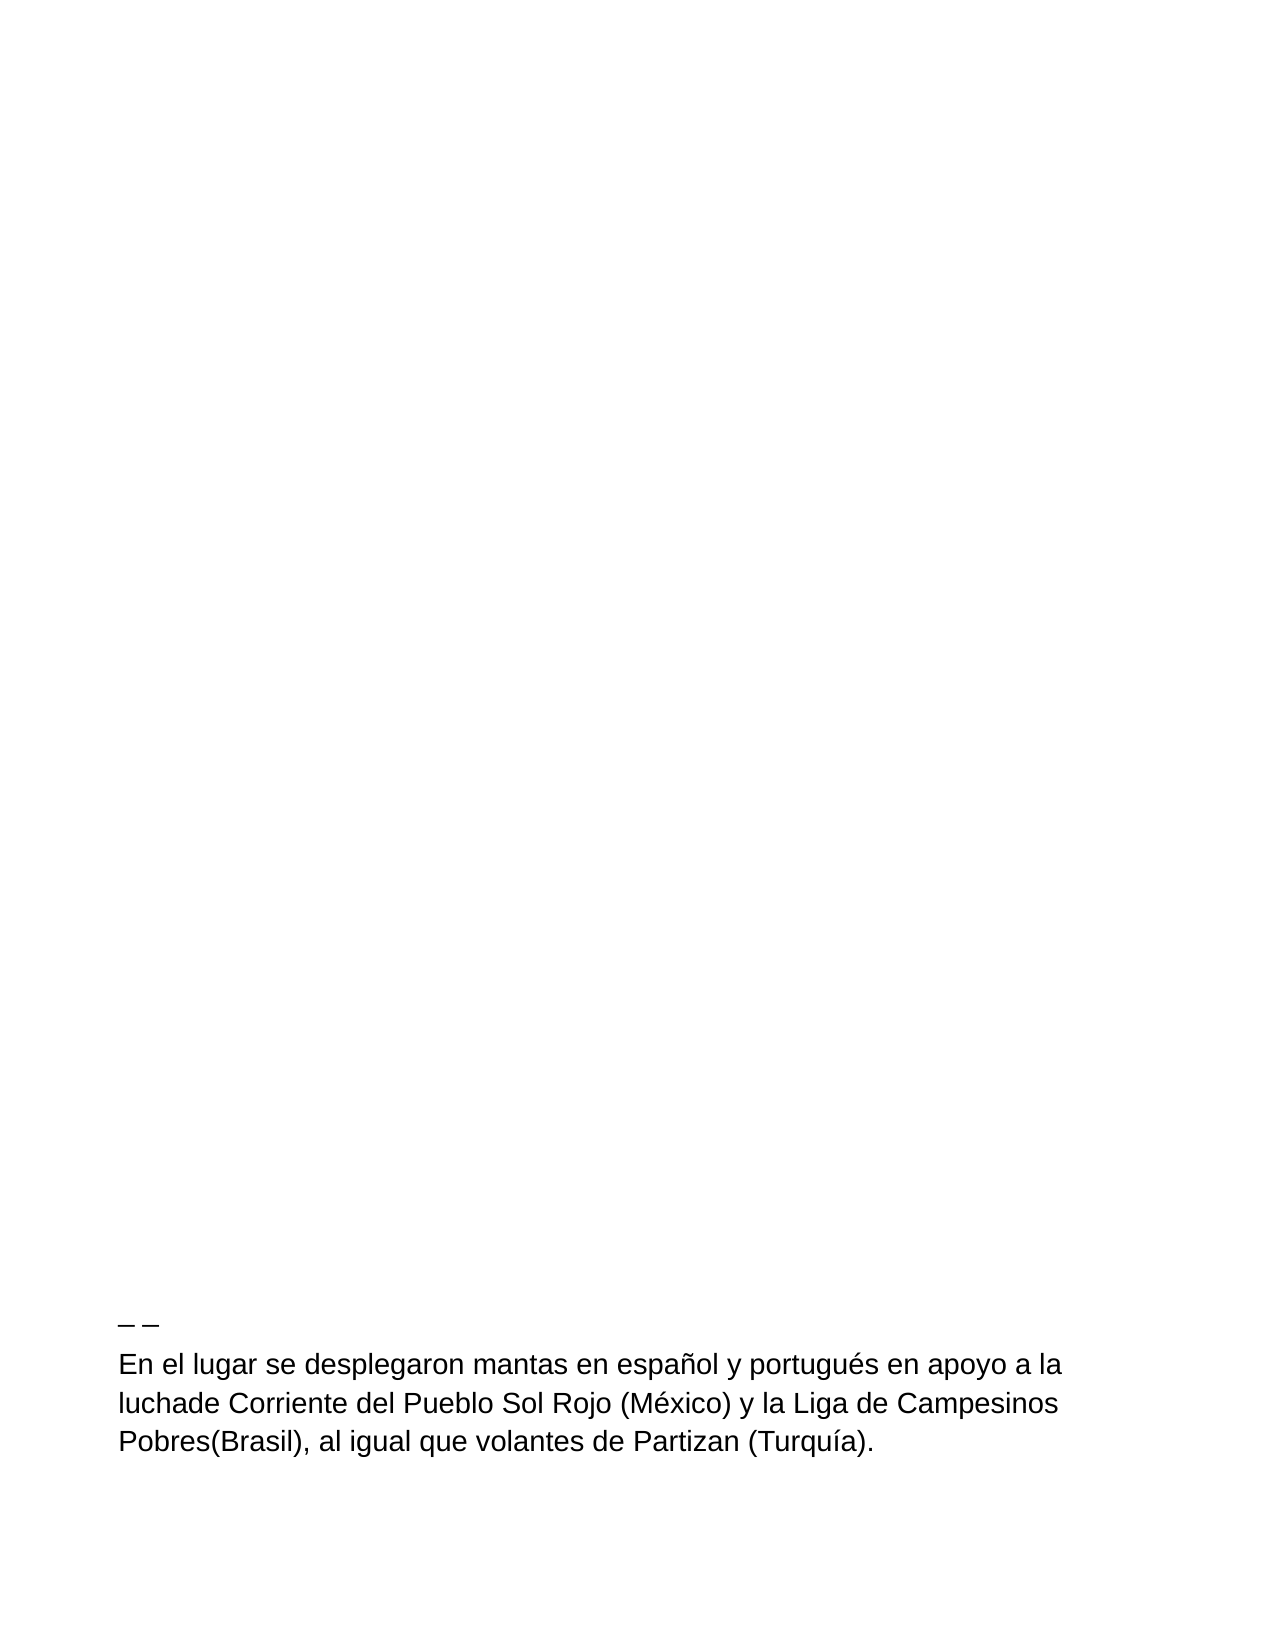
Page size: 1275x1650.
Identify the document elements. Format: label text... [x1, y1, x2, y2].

text _ _ [118, 1294, 1157, 1327]
text En el lugar se desplegaron mantas en español y portugués en apoyo a la luchade Corriente del Pueblo Sol Rojo (México) y la Liga de Campesinos Pobres(Brasil), al igual que volantes de Partizan (Turquía). [118, 1347, 1157, 1458]
